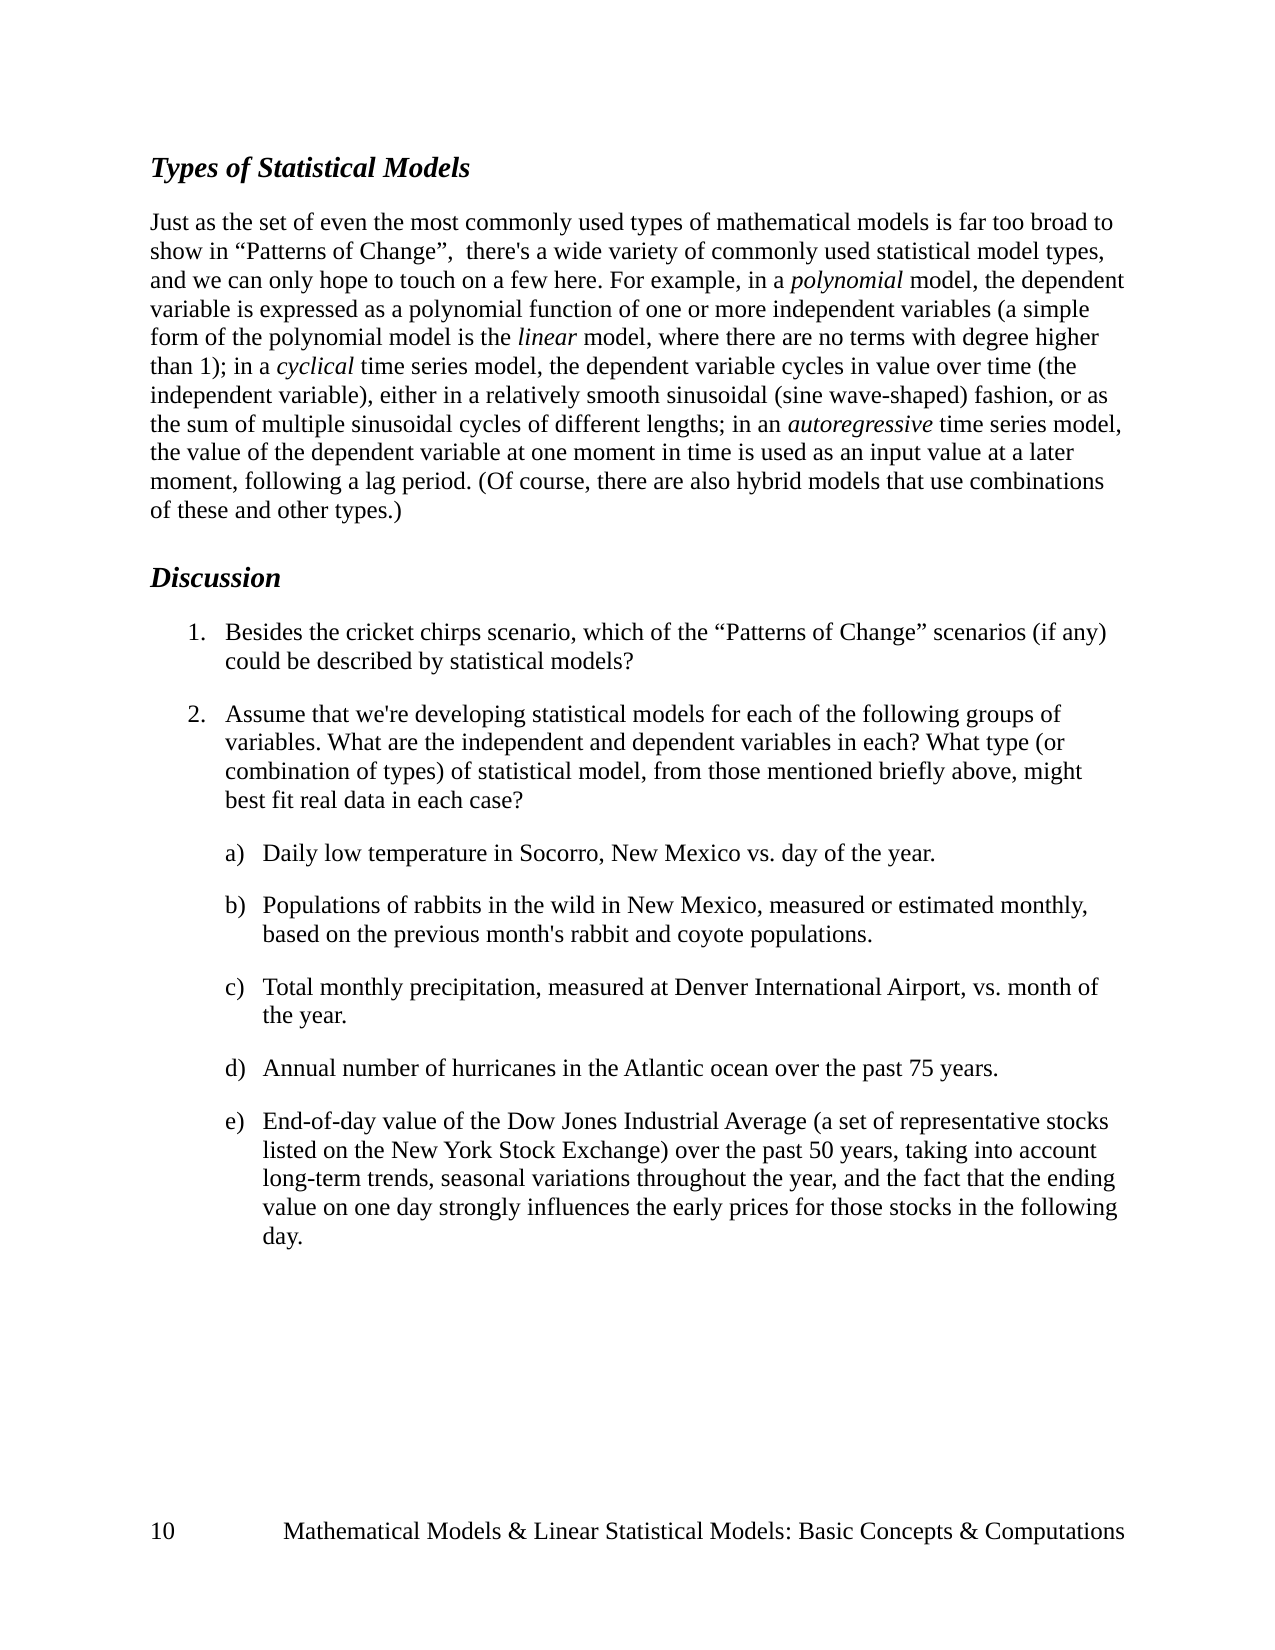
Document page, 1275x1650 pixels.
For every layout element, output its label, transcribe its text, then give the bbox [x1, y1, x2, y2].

subtitle Discussion [150, 560, 1125, 593]
list Populations of rabbits in the wild in New Mexico, measured or estimated monthly, based on the previous month's rabbit and coyote populations. [225, 890, 1125, 948]
subtitle Types of Statistical Models [150, 150, 1125, 183]
list Daily low temperature in Socorro, New Mexico vs. day of the year. [225, 838, 1125, 866]
list Annual number of hurricanes in the Atlantic ocean over the past 75 years. [225, 1053, 1125, 1082]
text Just as the set of even the most commonly used types of mathematical models is far too broad to show in “Patterns of Change”, there's a wide variety of commonly used statistical model types, and we can only hope to touch on a few here. For example, in a polynomial model, the dependent variable is expressed as a polynomial function of one or more independent variables (a simple form of the polynomial model is the linear model, where there are no terms with degree higher than 1); in a cyclical time series model, the dependent variable cycles in value over time (the independent variable), either in a relatively smooth sinusoidal (sine wave-shaped) fashion, or as the sum of multiple sinusoidal cycles of different lengths; in an autoregressive time series model, the value of the dependent variable at one moment in time is used as an input value at a later moment, following a lag period. (Of course, there are also hybrid models that use combinations of these and other types.) [150, 207, 1125, 524]
list Besides the cricket chirps scenario, which of the “Patterns of Change” scenarios (if any) could be described by statistical models? [187, 617, 1125, 675]
list Assume that we're developing statistical models for each of the following groups of variables. What are the independent and dependent variables in each? What type (or combination of types) of statistical model, from those mentioned briefly above, might best fit real data in each case? [187, 699, 1125, 814]
list Total monthly precipitation, measured at Denver International Airport, vs. month of the year. [225, 972, 1125, 1029]
list End-of-day value of the Dow Jones Industrial Average (a set of representative stocks listed on the New York Stock Exchange) over the past 50 years, taking into account long-term trends, seasonal variations throughout the year, and the fact that the ending value on one day strongly influences the early prices for those stocks in the following day. [225, 1106, 1125, 1250]
